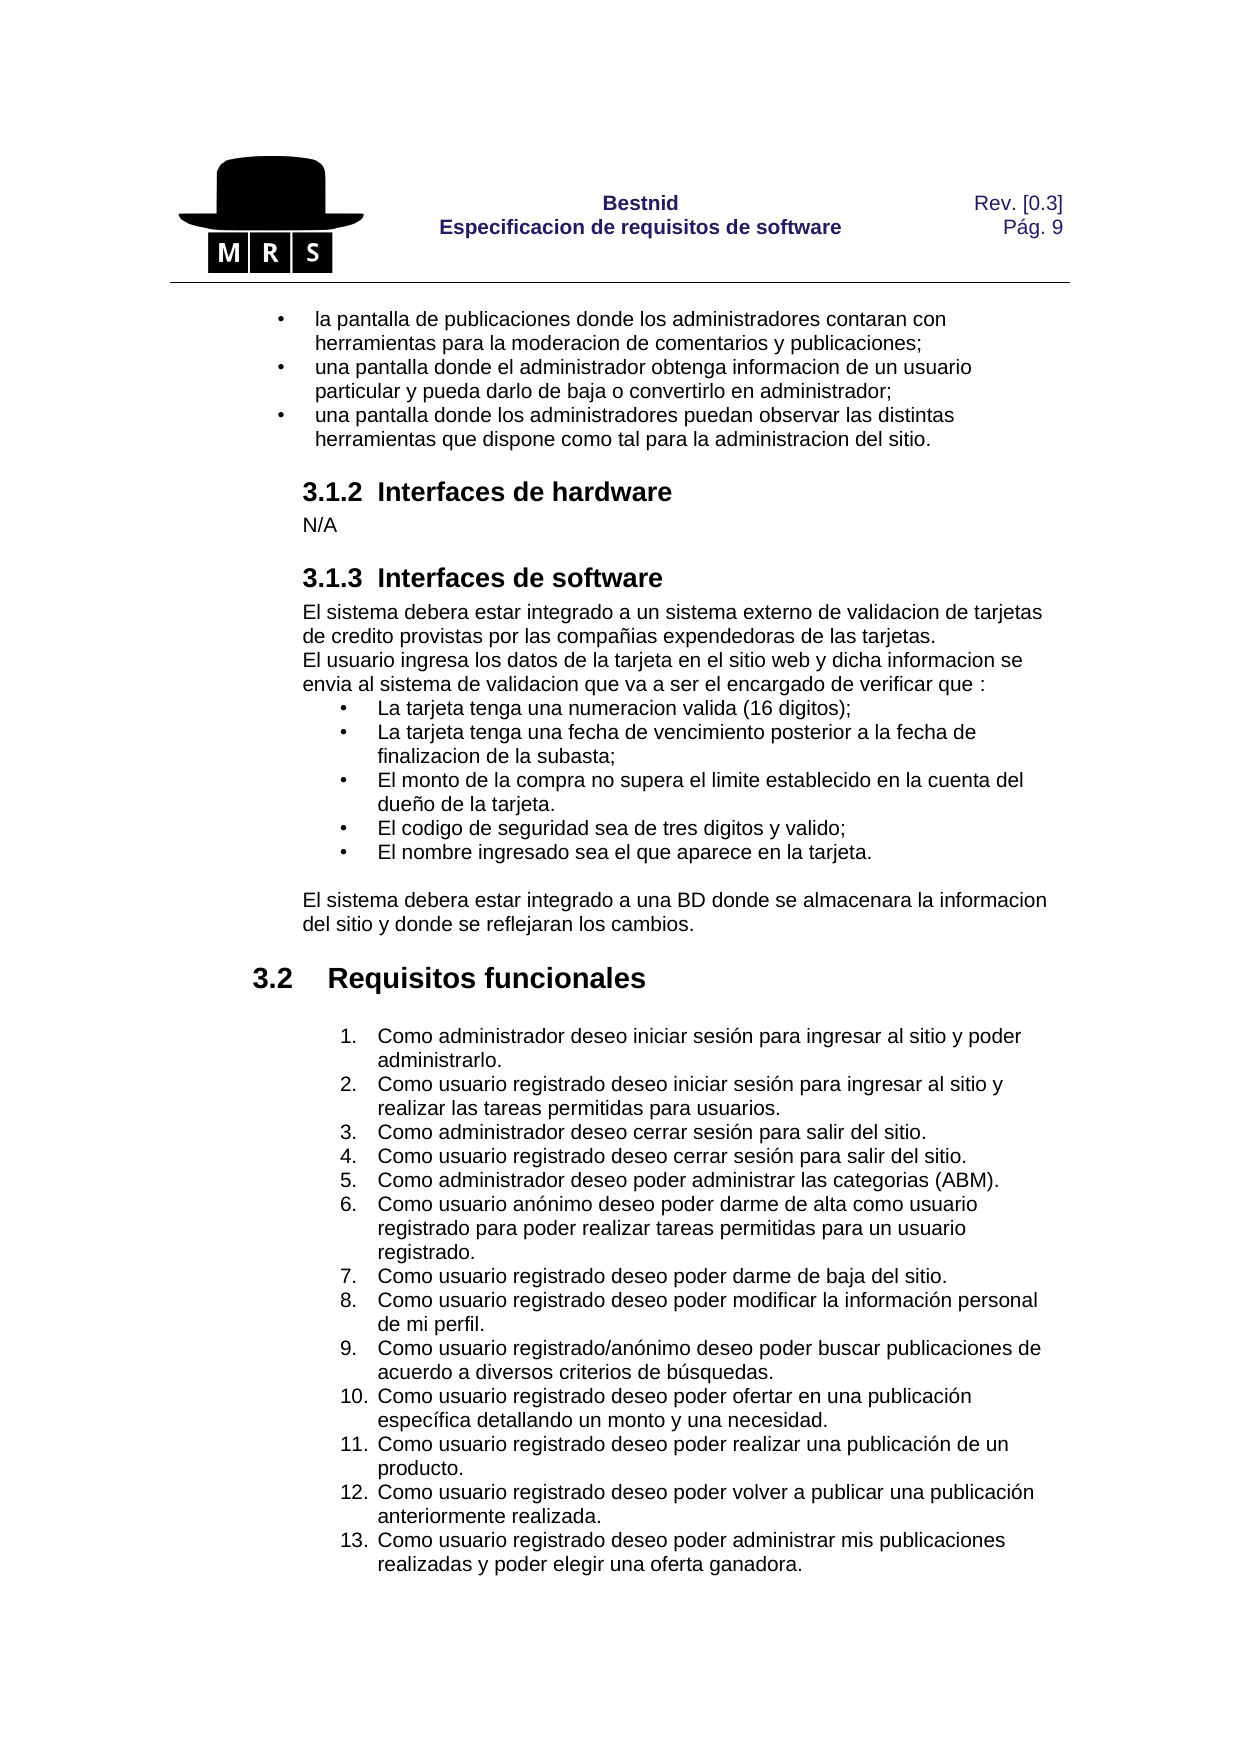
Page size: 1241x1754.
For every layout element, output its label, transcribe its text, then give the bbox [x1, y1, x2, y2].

text El usuario ingresa los datos de la tarjeta en el sitio web y dicha informacion se envia al sistema de validacion que va a ser el encargado de verificar que : [302, 648, 1063, 696]
list Como administrador deseo poder administrar las categorias (ABM). [340, 1168, 1063, 1192]
list Como usuario registrado deseo poder modificar la información personal de mi perfil. [340, 1288, 1063, 1336]
list Como usuario registrado deseo poder ofertar en una publicación específica detallando un monto y una necesidad. [340, 1384, 1063, 1432]
picture [178, 156, 364, 273]
list El nombre ingresado sea el que aparece en la tarjeta. [340, 840, 1063, 864]
text El sistema debera estar integrado a un sistema externo de validacion de tarjetas de credito provistas por las compañias expendedoras de las tarjetas. [302, 600, 1063, 648]
subtitle Interfaces de software [302, 562, 1063, 593]
list una pantalla donde el administrador obtenga informacion de un usuario particular y pueda darlo de baja o convertirlo en administrador; [277, 355, 1063, 403]
subtitle Interfaces de hardware [302, 476, 1063, 507]
subtitle Requisitos funcionales [252, 961, 1063, 994]
list Como usuario registrado/anónimo deseo poder buscar publicaciones de acuerdo a diversos criterios de búsquedas. [340, 1336, 1063, 1384]
text El sistema debera estar integrado a una BD donde se almacenara la informacion del sitio y donde se reflejaran los cambios. [302, 888, 1063, 936]
list Como usuario registrado deseo iniciar sesión para ingresar al sitio y realizar las tareas permitidas para usuarios. [340, 1072, 1063, 1120]
list Como usuario registrado deseo poder volver a publicar una publicación anteriormente realizada. [340, 1479, 1063, 1527]
list El monto de la compra no supera el limite establecido en la cuenta del dueño de la tarjeta. [340, 768, 1063, 816]
list Como usuario registrado deseo poder darme de baja del sitio. [340, 1264, 1063, 1288]
list La tarjeta tenga una fecha de vencimiento posterior a la fecha de finalizacion de la subasta; [340, 719, 1063, 768]
list El codigo de seguridad sea de tres digitos y valido; [340, 816, 1063, 840]
list Como usuario anónimo deseo poder darme de alta como usuario registrado para poder realizar tareas permitidas para un usuario registrado. [340, 1192, 1063, 1264]
list Como usuario registrado deseo poder administrar mis publicaciones realizadas y poder elegir una oferta ganadora. [340, 1527, 1063, 1575]
list una pantalla donde los administradores puedan observar las distintas herramientas que dispone como tal para la administracion del sitio. [277, 403, 1063, 451]
list la pantalla de publicaciones donde los administradores contaran con herramientas para la moderacion de comentarios y publicaciones; [277, 307, 1063, 355]
list Como administrador deseo cerrar sesión para salir del sitio. [340, 1120, 1063, 1144]
list La tarjeta tenga una numeracion valida (16 digitos); [340, 696, 1063, 719]
list Como administrador deseo iniciar sesión para ingresar al sitio y poder administrarlo. [340, 1024, 1063, 1072]
list Como usuario registrado deseo cerrar sesión para salir del sitio. [340, 1144, 1063, 1168]
list Como usuario registrado deseo poder realizar una publicación de un producto. [340, 1432, 1063, 1479]
text N/A [302, 513, 1063, 537]
